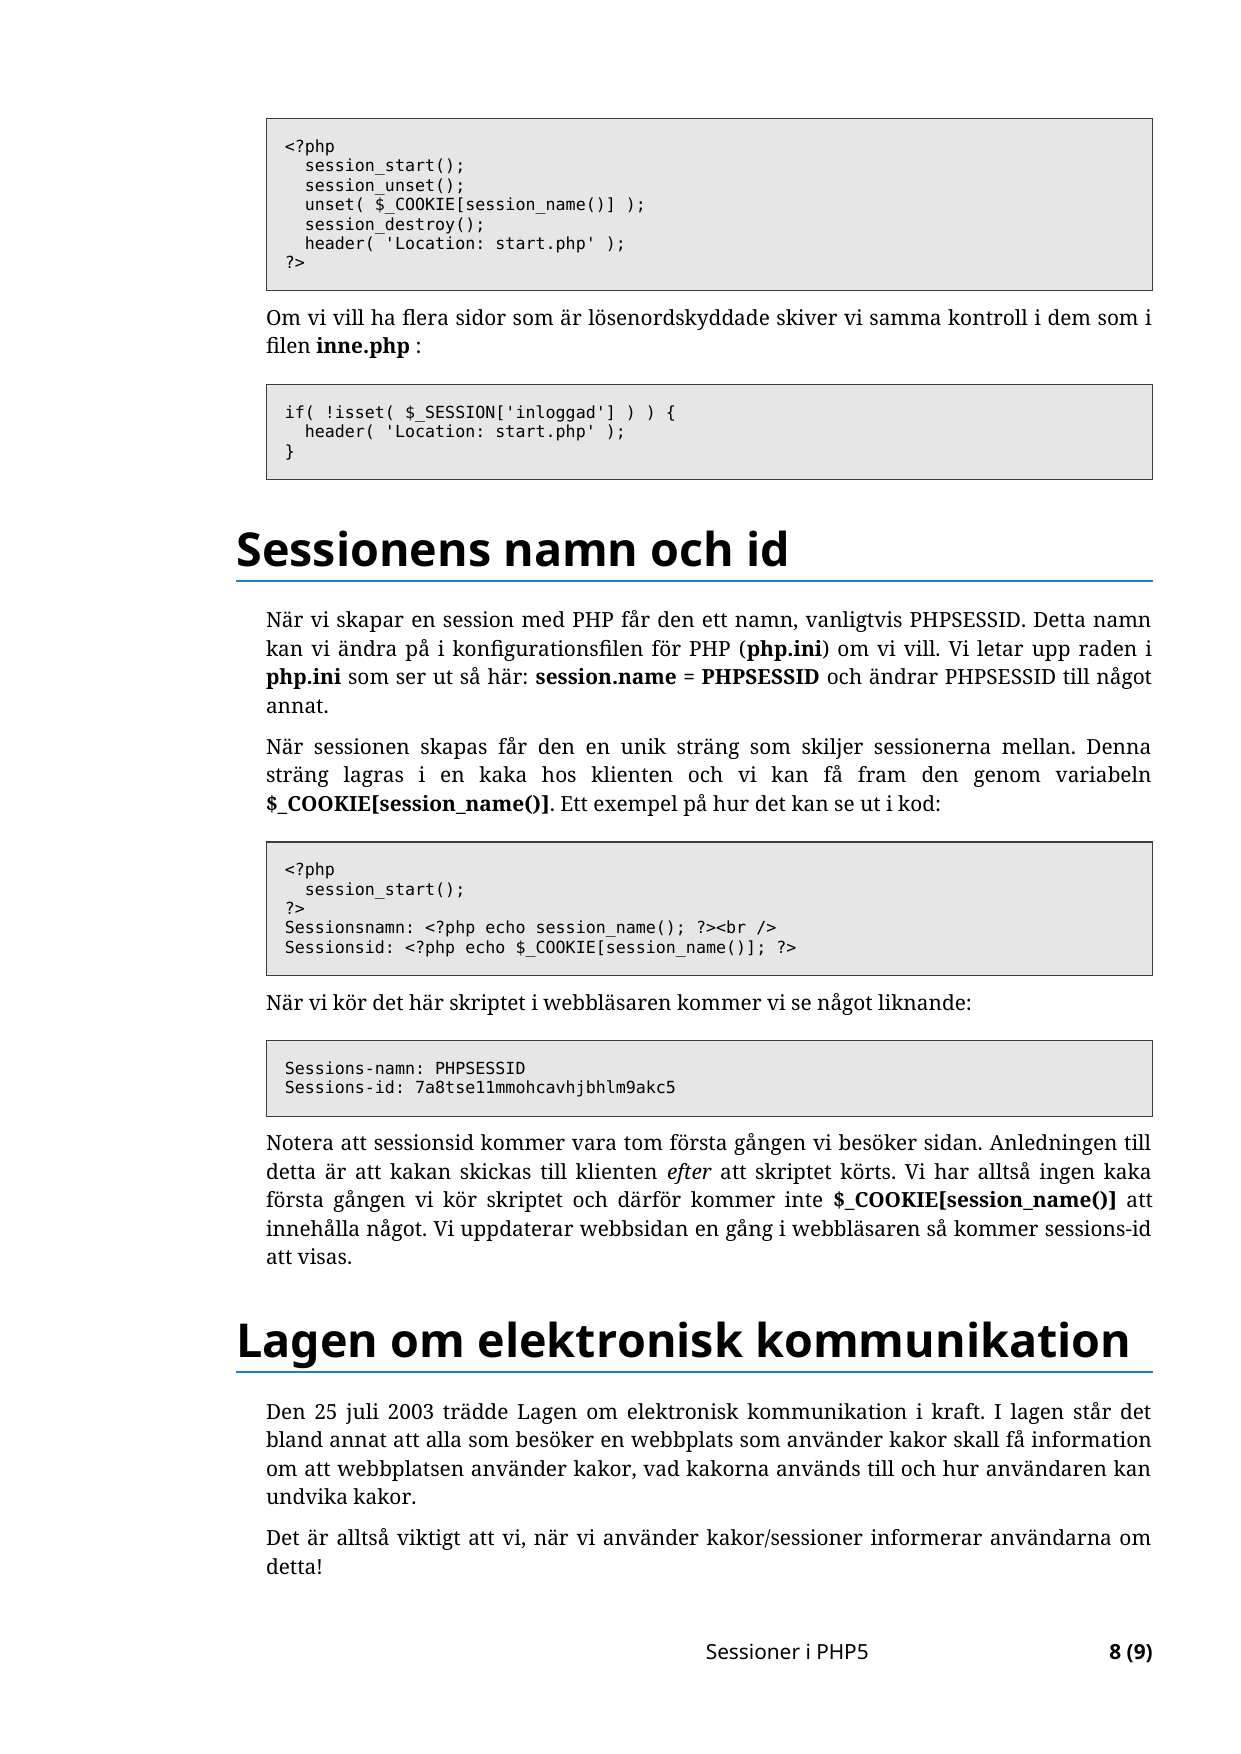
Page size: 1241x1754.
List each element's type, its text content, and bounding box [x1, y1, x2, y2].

text När vi kör det här skriptet i webbläsaren kommer vi se något liknande: [266, 988, 1153, 1016]
text Den 25 juli 2003 trädde Lagen om elektronisk kommunikation i kraft. I lagen står det bland annat att alla som besöker en webbplats som använder kakor skall få information om att webbplatsen använder kakor, vad kakorna används till och hur användaren kan undvika kakor. [266, 1397, 1153, 1511]
list Sessions-namn: PHPSESSID Sessions-id: 7a8tse11mmohcavhjbhlm9akc5 [267, 1041, 1152, 1116]
subtitle Lagen om elektronisk kommunikation [236, 1308, 1153, 1371]
list <?php session_start(); session_unset(); unset( $_COOKIE[session_name()] ); session_destroy(); header( 'Location: start.php' ); ?> [267, 119, 1152, 290]
text När vi skapar en session med PHP får den ett namn, vanligtvis PHPSESSID. Detta namn kan vi ändra på i konfigurationsfilen för PHP (php.ini) om vi vill. Vi letar upp raden i php.ini som ser ut så här: session.name = PHPSESSID och ändrar PHPSESSID till något annat. [266, 606, 1153, 719]
subtitle Sessionens namn och id [236, 516, 1153, 580]
text Det är alltså viktigt att vi, när vi använder kakor/sessioner informerar användarna om detta! [266, 1523, 1153, 1580]
list if( !isset( $_SESSION['inloggad'] ) ) { header( 'Location: start.php' ); } [267, 385, 1152, 479]
text Om vi vill ha flera sidor som är lösenordskyddade skiver vi samma kontroll i dem som i filen inne.php : [266, 303, 1153, 360]
text När sessionen skapas får den en unik sträng som skiljer sessionerna mellan. Denna sträng lagras i en kaka hos klienten och vi kan få fram den genom variabeln $_COOKIE[session_name()]. Ett exempel på hur det kan se ut i kod: [266, 732, 1153, 817]
text Notera att sessionsid kommer vara tom första gången vi besöker sidan. Anledningen till detta är att kakan skickas till klienten efter att skriptet körts. Vi har alltså ingen kaka första gången vi kör skriptet och därför kommer inte $_COOKIE[session_name()] att innehålla något. Vi uppdaterar webbsidan en gång i webbläsaren så kommer sessions-id att visas. [266, 1128, 1153, 1271]
list <?php session_start(); ?> Sessionsnamn: <?php echo session_name(); ?><br /> Sessionsid: <?php echo $_COOKIE[session_name()]; ?> [267, 843, 1152, 975]
